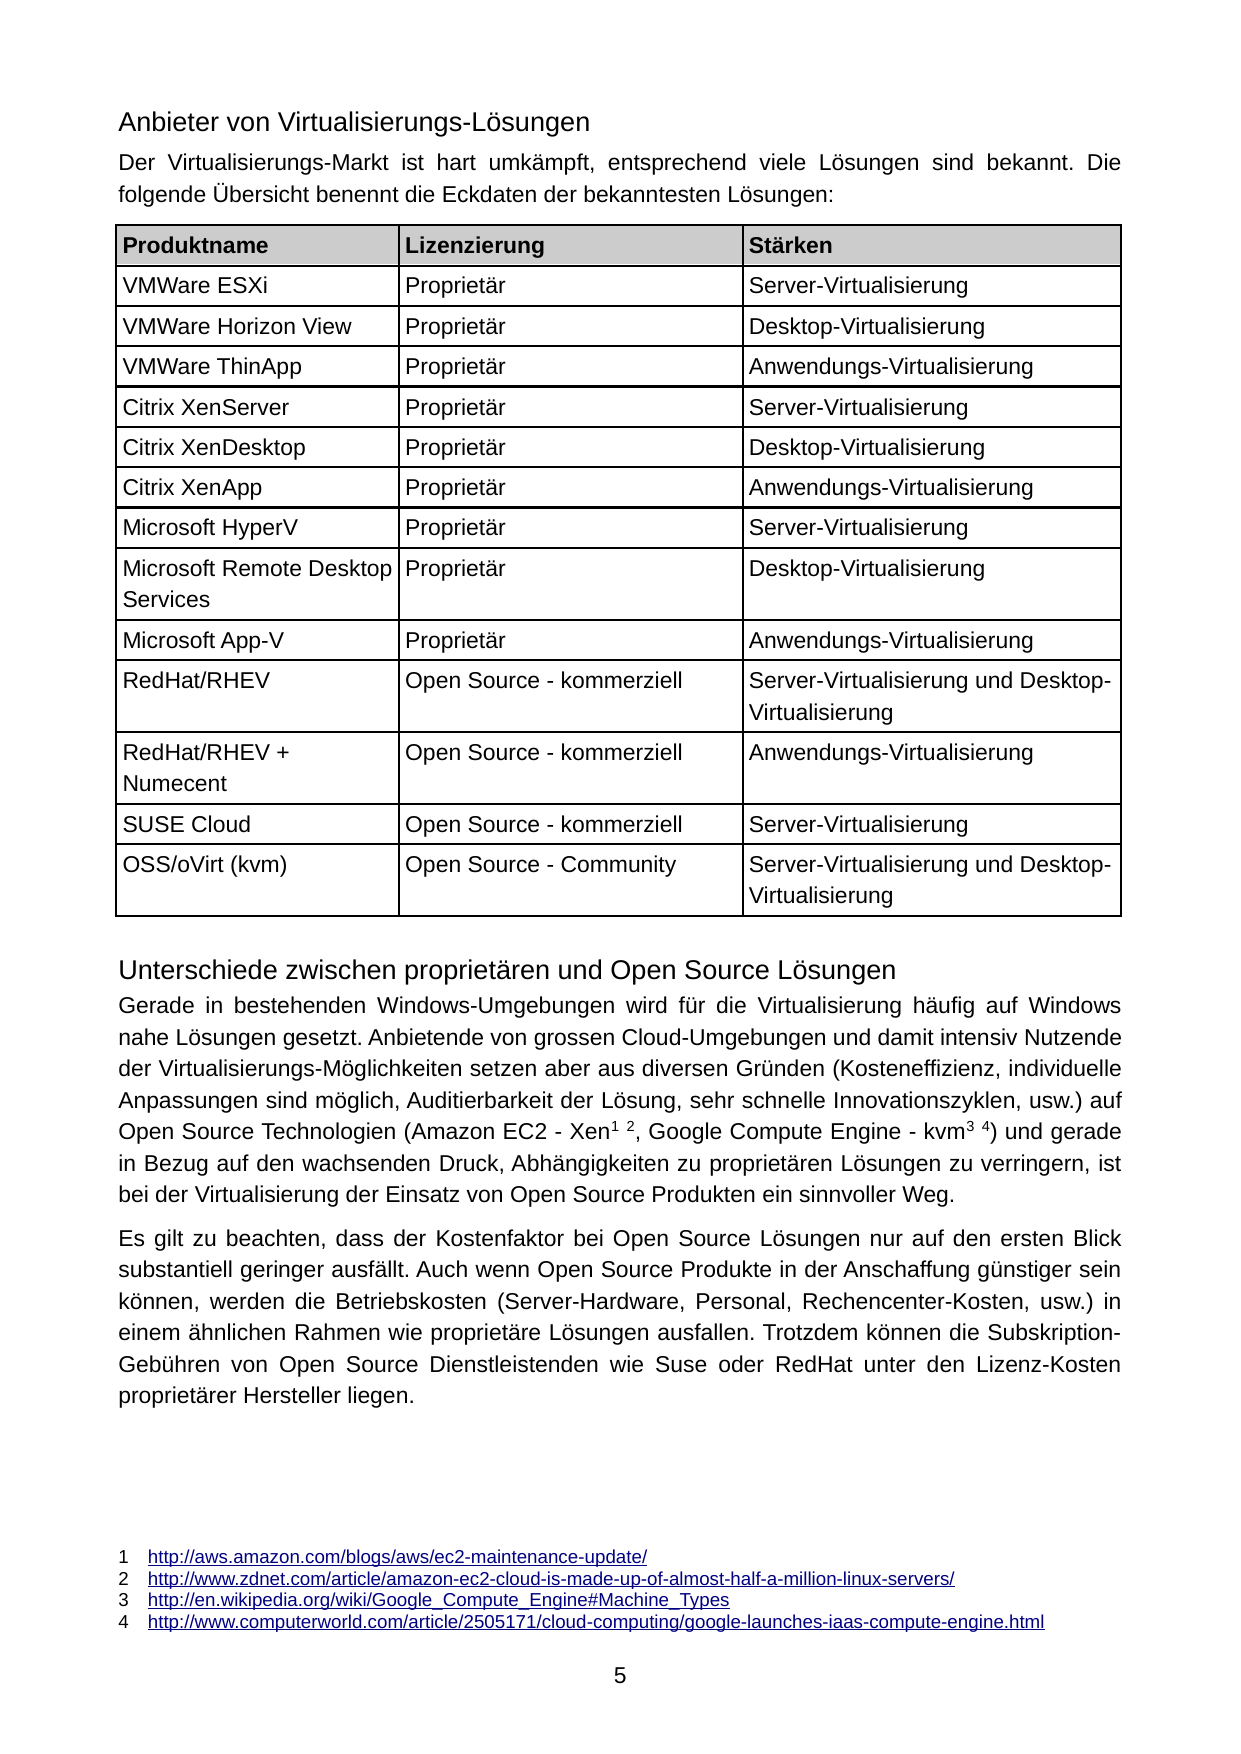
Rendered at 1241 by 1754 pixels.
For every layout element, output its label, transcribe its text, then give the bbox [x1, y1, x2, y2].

table_cell VMWare ESXi [117, 267, 398, 305]
table_cell Server-Virtualisierung [744, 509, 1120, 547]
table_cell RedHat/RHEV [117, 661, 398, 731]
table_cell Open Source - Community [400, 845, 742, 915]
table_cell Citrix XenDesktop [117, 428, 398, 466]
table_header Produktname [117, 226, 398, 264]
table_cell Open Source - kommerziell [400, 733, 742, 803]
table_cell Microsoft App-V [117, 621, 398, 659]
table_cell Server-Virtualisierung [744, 267, 1120, 305]
table_cell Proprietär [400, 549, 742, 618]
table_cell VMWare ThinApp [117, 347, 398, 385]
table_header Stärken [744, 226, 1120, 264]
table_cell Server-Virtualisierung und Desktop-Virtualisierung [744, 661, 1120, 731]
table_cell Citrix XenApp [117, 468, 398, 506]
table_cell Microsoft HyperV [117, 509, 398, 547]
table_cell Desktop-Virtualisierung [744, 549, 1120, 618]
table_cell Anwendungs-Virtualisierung [744, 621, 1120, 659]
table_cell RedHat/RHEV + Numecent [117, 733, 398, 803]
table_cell Anwendungs-Virtualisierung [744, 347, 1120, 385]
table_cell Proprietär [400, 267, 742, 305]
table_cell Server-Virtualisierung und Desktop-Virtualisierung [744, 845, 1120, 915]
table_cell Desktop-Virtualisierung [744, 428, 1120, 466]
text http://www.zdnet.com/article/amazon-ec2-cloud-is-made-up-of-almost-half-a-million-linux-servers/ [118, 1567, 1122, 1589]
table_cell Anwendungs-Virtualisierung [744, 733, 1120, 803]
table_cell Proprietär [400, 347, 742, 385]
subtitle Unterschiede zwischen proprietären und Open Source Lösungen [118, 954, 1122, 986]
table_cell Proprietär [400, 621, 742, 659]
text Gerade in bestehenden Windows-Umgebungen wird für die Virtualisierung häufig auf Windows nahe Lösungen gesetzt. Anbietende von grossen Cloud-Umgebungen und damit intensiv Nutzende der Virtualisierungs-Möglichkeiten setzen aber aus diversen Gründen (Kosteneffizienz, individuelle Anpassungen sind möglich, Auditierbarkeit der Lösung, sehr schnelle Innovationszyklen, usw.) auf Open Source Technologien (Amazon EC2 - Xen , Google Compute Engine - kvm ) und gerade in Bezug auf den wachsenden Druck, Abhängigkeiten zu proprietären Lösungen zu verringern, ist bei der Virtualisierung der Einsatz von Open Source Produkten ein sinnvoller Weg. [118, 992, 1122, 1208]
text http://en.wikipedia.org/wiki/Google_Compute_Engine#Machine_Types [118, 1589, 1122, 1611]
table_cell Open Source - kommerziell [400, 661, 742, 731]
table_cell Proprietär [400, 428, 742, 466]
table_cell Server-Virtualisierung [744, 805, 1120, 843]
table_cell OSS/oVirt (kvm) [117, 845, 398, 915]
text http://aws.amazon.com/blogs/aws/ec2-maintenance-update/ [118, 1546, 1122, 1567]
table_cell Proprietär [400, 509, 742, 547]
table_cell Open Source - kommerziell [400, 805, 742, 843]
table_cell Desktop-Virtualisierung [744, 307, 1120, 345]
subtitle Anbieter von Virtualisierungs-Lösungen [118, 106, 1122, 137]
text Der Virtualisierungs-Markt ist hart umkämpft, entsprechend viele Lösungen sind bekannt. Die folgende Übersicht benennt die Eckdaten der bekanntesten Lösungen: [118, 149, 1122, 207]
table_cell SUSE Cloud [117, 805, 398, 843]
text Es gilt zu beachten, dass der Kostenfaktor bei Open Source Lösungen nur auf den ersten Blick substantiell geringer ausfällt. Auch wenn Open Source Produkte in der Anschaffung günstiger sein können, werden die Betriebskosten (Server-Hardware, Personal, Rechencenter-Kosten, usw.) in einem ähnlichen Rahmen wie proprietäre Lösungen ausfallen. Trotzdem können die Subskription-Gebühren von Open Source Dienstleistenden wie Suse oder RedHat unter den Lizenz-Kosten proprietärer Hersteller liegen. [118, 1224, 1122, 1409]
table_cell Server-Virtualisierung [744, 388, 1120, 426]
table_cell Proprietär [400, 388, 742, 426]
table_cell Proprietär [400, 307, 742, 345]
table_cell Proprietär [400, 468, 742, 506]
text http://www.computerworld.com/article/2505171/cloud-computing/google-launches-iaas-compute-engine.html [118, 1611, 1122, 1632]
table_cell Microsoft Remote Desktop Services [117, 549, 398, 618]
table_cell Anwendungs-Virtualisierung [744, 468, 1120, 506]
table_cell VMWare Horizon View [117, 307, 398, 345]
table_header Lizenzierung [400, 226, 742, 264]
table_cell Citrix XenServer [117, 388, 398, 426]
